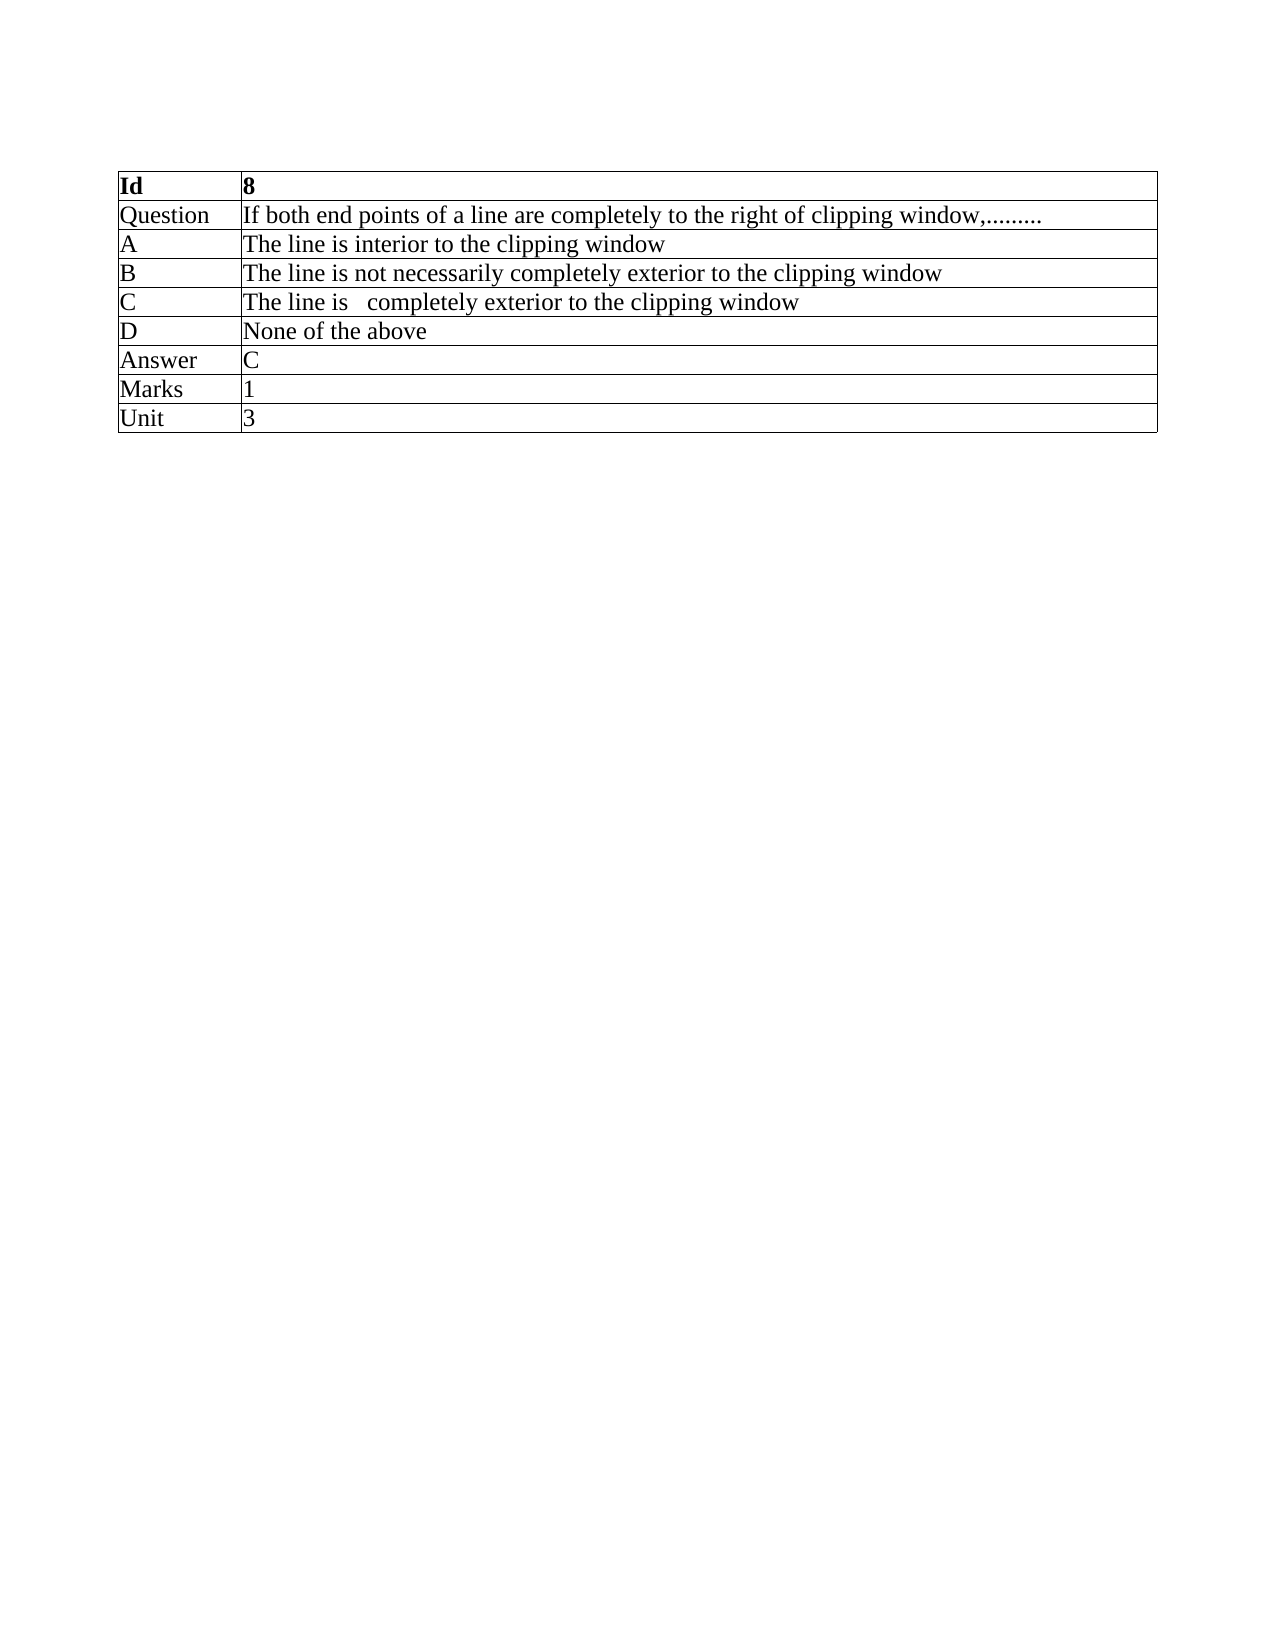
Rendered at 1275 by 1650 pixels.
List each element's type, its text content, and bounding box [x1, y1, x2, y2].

table_cell D [119, 317, 241, 345]
table_cell 1 [242, 375, 1157, 403]
table_cell C [242, 346, 1157, 374]
table_cell If both end points of a line are completely to the right of clipping window,......... [242, 201, 1157, 229]
table_cell 3 [242, 404, 1157, 432]
table_cell Marks [119, 375, 241, 403]
table_cell Answer [119, 346, 241, 374]
table_header Id [119, 172, 241, 200]
table_cell Question [119, 201, 241, 229]
table_cell Unit [119, 404, 241, 432]
table_cell The line is completely exterior to the clipping window [242, 288, 1157, 316]
table_header 8 [242, 172, 1157, 200]
table_cell The line is not necessarily completely exterior to the clipping window [242, 259, 1157, 287]
table_cell B [119, 259, 241, 287]
table_cell A [119, 230, 241, 258]
table_cell The line is interior to the clipping window [242, 230, 1157, 258]
table_cell C [119, 288, 241, 316]
table_cell None of the above [242, 317, 1157, 345]
